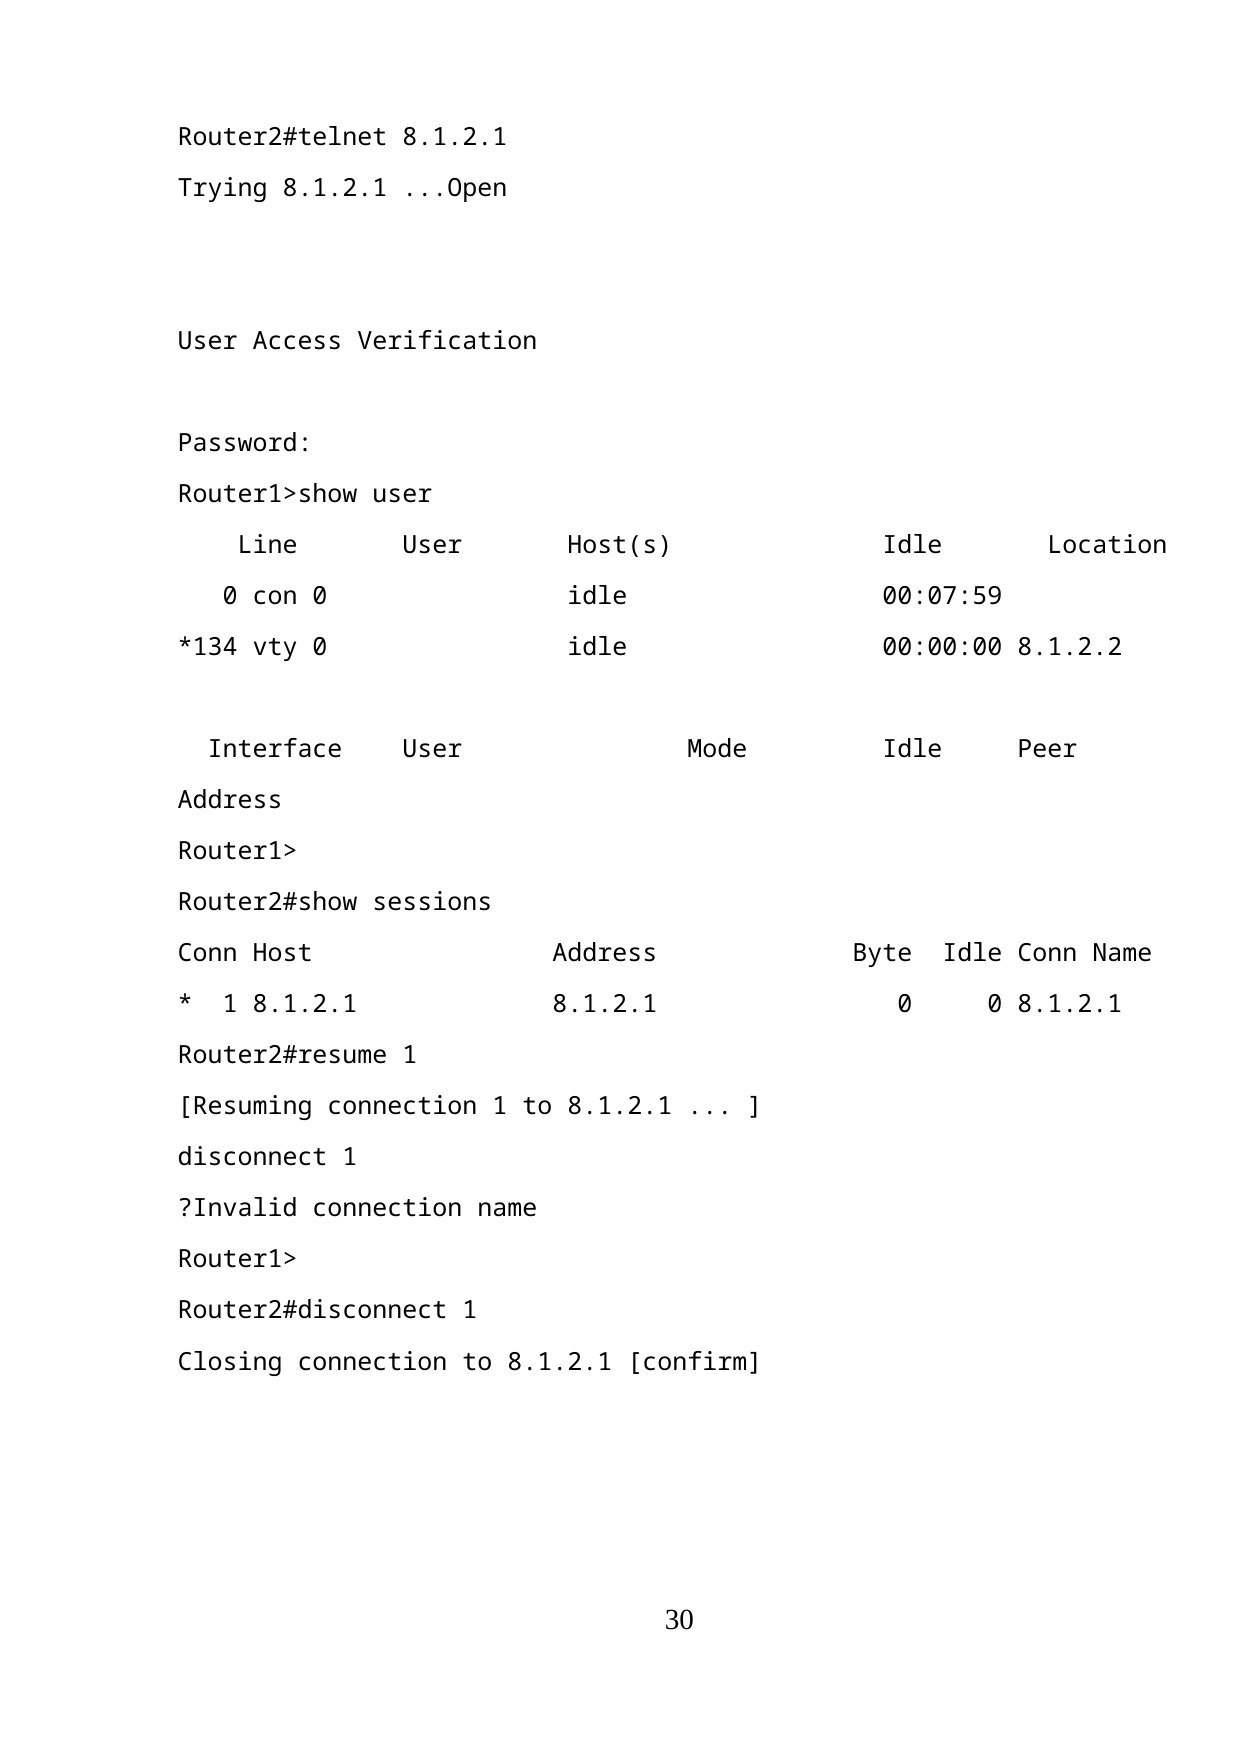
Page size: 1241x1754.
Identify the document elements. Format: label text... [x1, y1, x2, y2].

text Conn Host Address Byte Idle Conn Name [177, 935, 1181, 969]
text Router1> [177, 1241, 1181, 1275]
text Router2#telnet 8.1.2.1 [177, 118, 1181, 152]
text *134 vty 0 idle 00:00:00 8.1.2.2 [177, 628, 1181, 663]
text Router2#show sessions [177, 884, 1181, 918]
text Router1>show user [177, 475, 1181, 509]
text Line User Host(s) Idle Location [177, 526, 1181, 561]
text * 1 8.1.2.1 8.1.2.1 0 0 8.1.2.1 [177, 986, 1181, 1020]
text Router1> [177, 833, 1181, 867]
text Trying 8.1.2.1 ...Open [177, 169, 1181, 203]
text Interface User Mode Idle Peer Address [177, 731, 1181, 816]
text Password: [177, 424, 1181, 458]
text User Access Verification [177, 322, 1181, 356]
text Router2#resume 1 [177, 1037, 1181, 1071]
text [Resuming connection 1 to 8.1.2.1 ... ] [177, 1088, 1181, 1122]
text Closing connection to 8.1.2.1 [confirm] [177, 1343, 1181, 1377]
text ?Invalid connection name [177, 1190, 1181, 1224]
text disconnect 1 [177, 1139, 1181, 1173]
text 0 con 0 idle 00:07:59 [177, 577, 1181, 612]
text Router2#disconnect 1 [177, 1292, 1181, 1326]
